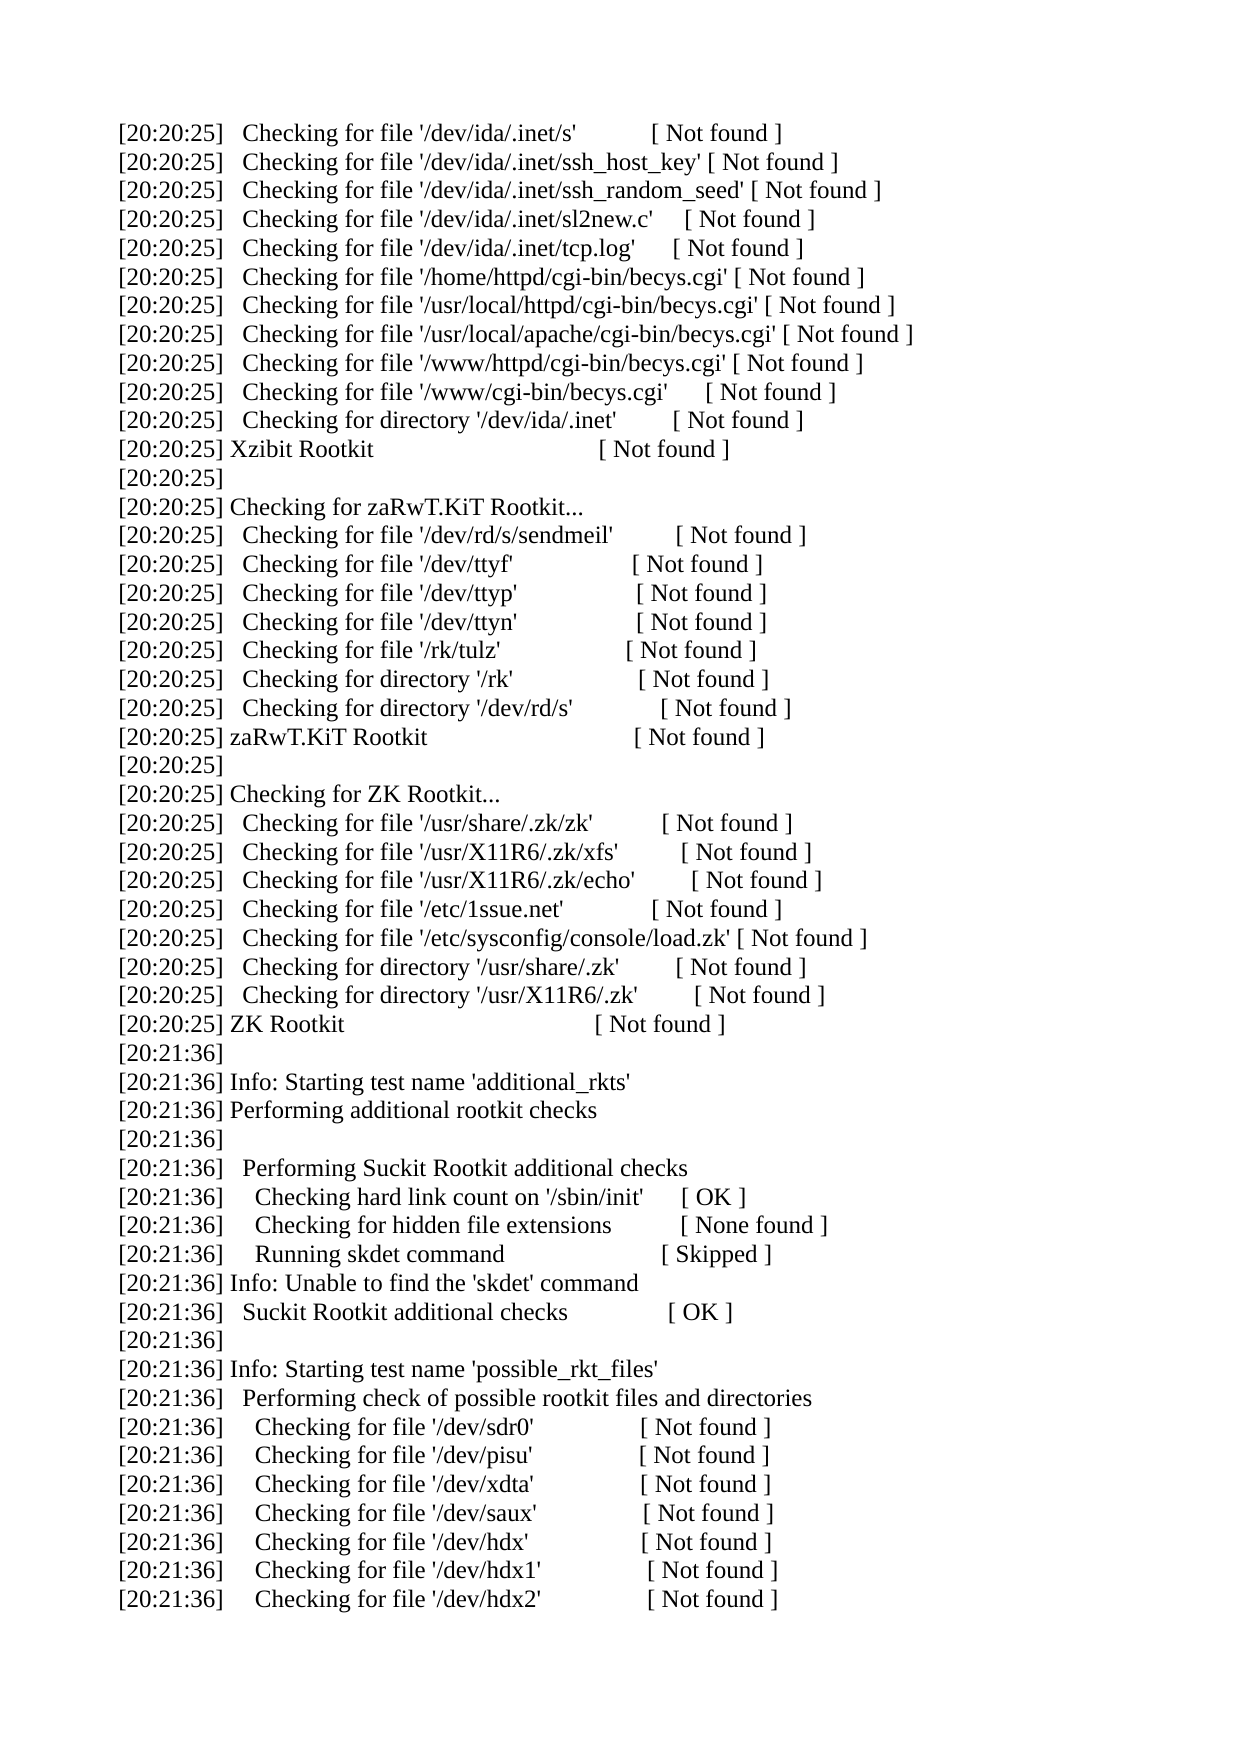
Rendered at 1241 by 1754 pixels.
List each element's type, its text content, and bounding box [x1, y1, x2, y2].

text [20:20:25] Checking for file '/usr/X11R6/.zk/xfs' [ Not found ] [118, 837, 1122, 866]
text [20:20:25] Checking for zaRwT.KiT Rootkit... [118, 492, 1122, 521]
text [20:20:25] Checking for file '/etc/1ssue.net' [ Not found ] [118, 894, 1122, 923]
text [20:20:25] Checking for file '/www/cgi-bin/becys.cgi' [ Not found ] [118, 377, 1122, 406]
text [20:21:36] [118, 1038, 1122, 1067]
text [20:21:36] Checking for file '/dev/hdx' [ Not found ] [118, 1527, 1122, 1556]
text [20:20:25] [118, 751, 1122, 779]
text [20:20:25] Checking for file '/usr/local/httpd/cgi-bin/becys.cgi' [ Not found ] [118, 291, 1122, 319]
text [20:21:36] Performing check of possible rootkit files and directories [118, 1383, 1122, 1412]
text [20:20:25] Checking for file '/dev/rd/s/sendmeil' [ Not found ] [118, 521, 1122, 549]
text [20:20:25] Checking for file '/dev/ida/.inet/sl2new.c' [ Not found ] [118, 204, 1122, 233]
text [20:20:25] Checking for file '/home/httpd/cgi-bin/becys.cgi' [ Not found ] [118, 262, 1122, 291]
text [20:20:25] Checking for file '/usr/X11R6/.zk/echo' [ Not found ] [118, 866, 1122, 894]
text [20:20:25] zaRwT.KiT Rootkit [ Not found ] [118, 722, 1122, 751]
text [20:20:25] Checking for file '/usr/local/apache/cgi-bin/becys.cgi' [ Not found ] [118, 319, 1122, 348]
text [20:20:25] Checking for directory '/usr/X11R6/.zk' [ Not found ] [118, 981, 1122, 1009]
text [20:21:36] Checking hard link count on '/sbin/init' [ OK ] [118, 1182, 1122, 1211]
text [20:20:25] Checking for file '/rk/tulz' [ Not found ] [118, 636, 1122, 664]
text [20:21:36] Checking for file '/dev/saux' [ Not found ] [118, 1498, 1122, 1527]
text [20:21:36] [118, 1326, 1122, 1354]
text [20:20:25] Checking for file '/dev/ida/.inet/ssh_host_key' [ Not found ] [118, 147, 1122, 176]
text [20:20:25] Checking for ZK Rootkit... [118, 779, 1122, 808]
text [20:21:36] Checking for file '/dev/sdr0' [ Not found ] [118, 1412, 1122, 1441]
text [20:21:36] Checking for file '/dev/xdta' [ Not found ] [118, 1469, 1122, 1498]
text [20:21:36] Info: Starting test name 'additional_rkts' [118, 1067, 1122, 1096]
text [20:20:25] ZK Rootkit [ Not found ] [118, 1009, 1122, 1038]
text [20:20:25] Checking for file '/etc/sysconfig/console/load.zk' [ Not found ] [118, 923, 1122, 952]
text [20:21:36] Checking for hidden file extensions [ None found ] [118, 1211, 1122, 1239]
text [20:20:25] Checking for directory '/dev/ida/.inet' [ Not found ] [118, 406, 1122, 434]
text [20:21:36] [118, 1124, 1122, 1153]
text [20:20:25] Checking for file '/usr/share/.zk/zk' [ Not found ] [118, 808, 1122, 837]
text [20:21:36] Checking for file '/dev/hdx1' [ Not found ] [118, 1556, 1122, 1584]
text [20:21:36] Info: Starting test name 'possible_rkt_files' [118, 1354, 1122, 1383]
text [20:20:25] Checking for file '/dev/ida/.inet/s' [ Not found ] [118, 118, 1122, 147]
text [20:20:25] Xzibit Rootkit [ Not found ] [118, 434, 1122, 463]
text [20:21:36] Performing Suckit Rootkit additional checks [118, 1153, 1122, 1182]
text [20:21:36] Performing additional rootkit checks [118, 1096, 1122, 1124]
text [20:21:36] Suckit Rootkit additional checks [ OK ] [118, 1297, 1122, 1326]
text [20:20:25] [118, 463, 1122, 492]
text [20:20:25] Checking for directory '/rk' [ Not found ] [118, 664, 1122, 693]
text [20:20:25] Checking for file '/dev/ida/.inet/ssh_random_seed' [ Not found ] [118, 176, 1122, 204]
text [20:20:25] Checking for file '/dev/ttyp' [ Not found ] [118, 578, 1122, 607]
text [20:20:25] Checking for file '/dev/ida/.inet/tcp.log' [ Not found ] [118, 233, 1122, 262]
text [20:20:25] Checking for directory '/usr/share/.zk' [ Not found ] [118, 952, 1122, 981]
text [20:20:25] Checking for file '/www/httpd/cgi-bin/becys.cgi' [ Not found ] [118, 348, 1122, 377]
text [20:21:36] Info: Unable to find the 'skdet' command [118, 1268, 1122, 1297]
text [20:21:36] Checking for file '/dev/pisu' [ Not found ] [118, 1441, 1122, 1469]
text [20:20:25] Checking for file '/dev/ttyf' [ Not found ] [118, 549, 1122, 578]
text [20:21:36] Checking for file '/dev/hdx2' [ Not found ] [118, 1584, 1122, 1613]
text [20:20:25] Checking for file '/dev/ttyn' [ Not found ] [118, 607, 1122, 636]
text [20:21:36] Running skdet command [ Skipped ] [118, 1239, 1122, 1268]
text [20:20:25] Checking for directory '/dev/rd/s' [ Not found ] [118, 693, 1122, 722]
